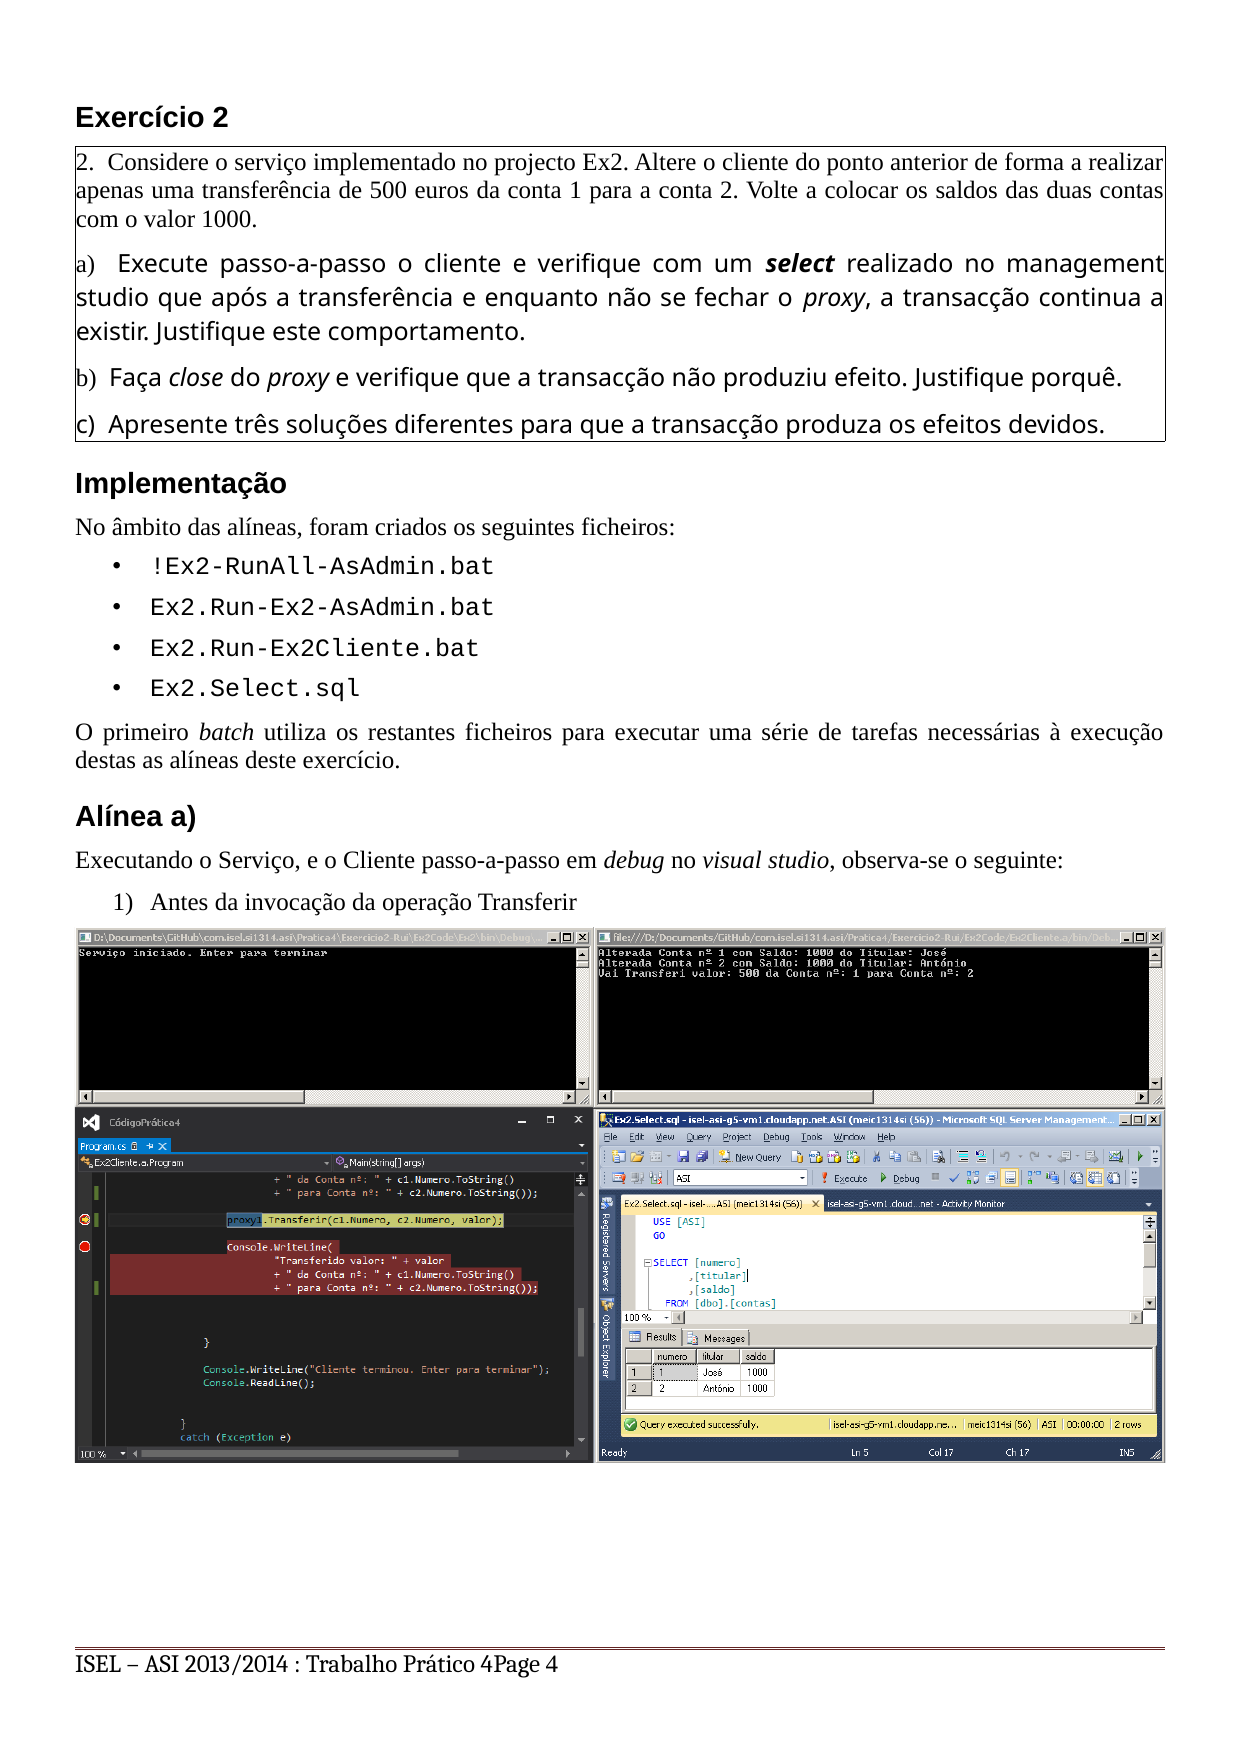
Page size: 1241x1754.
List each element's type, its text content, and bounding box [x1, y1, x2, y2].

text 2. Considere o serviço implementado no projecto Ex2. Altere o cliente do ponto anterior de forma a realizar apenas uma transferência de 500 euros da conta 1 para a conta 2. Volte a colocar os saldos das duas contas com o valor 1000. [76, 147, 1165, 233]
list Antes da invocação da operação Transferir [112, 887, 1165, 915]
subtitle Alínea a) [75, 799, 1165, 833]
text Executando o Serviço, e o Cliente passo-a-passo em debug no visual studio, observa-se o seguinte: [75, 845, 1165, 874]
list Ex2.Run-Ex2Cliente.bat [112, 635, 1165, 663]
text O primeiro batch utiliza os restantes ficheiros para executar uma série de tarefas necessárias à execução destas as alíneas deste exercício. [75, 717, 1165, 774]
subtitle Implementação [75, 466, 1165, 500]
picture [74, 927, 1166, 1463]
text No âmbito das alíneas, foram criados os seguintes ficheiros: [75, 512, 1165, 541]
text b) Faça close do proxy e verifique que a transacção não produziu efeito. Justifique porquê. [76, 359, 1165, 394]
text c) Apresente três soluções diferentes para que a transacção produza os efeitos devidos. [76, 406, 1165, 441]
text a) Execute passo-a-passo o cliente e verifique com um select realizado no management studio que após a transferência e enquanto não se fechar o proxy, a transacção continua a existir. Justifique este comportamento. [76, 245, 1165, 347]
list Ex2.Select.sql [112, 676, 1165, 704]
list Ex2.Run-Ex2-AsAdmin.bat [112, 594, 1165, 623]
subtitle Exercício 2 [75, 100, 1165, 133]
list !Ex2-RunAll-AsAdmin.bat [112, 553, 1165, 582]
